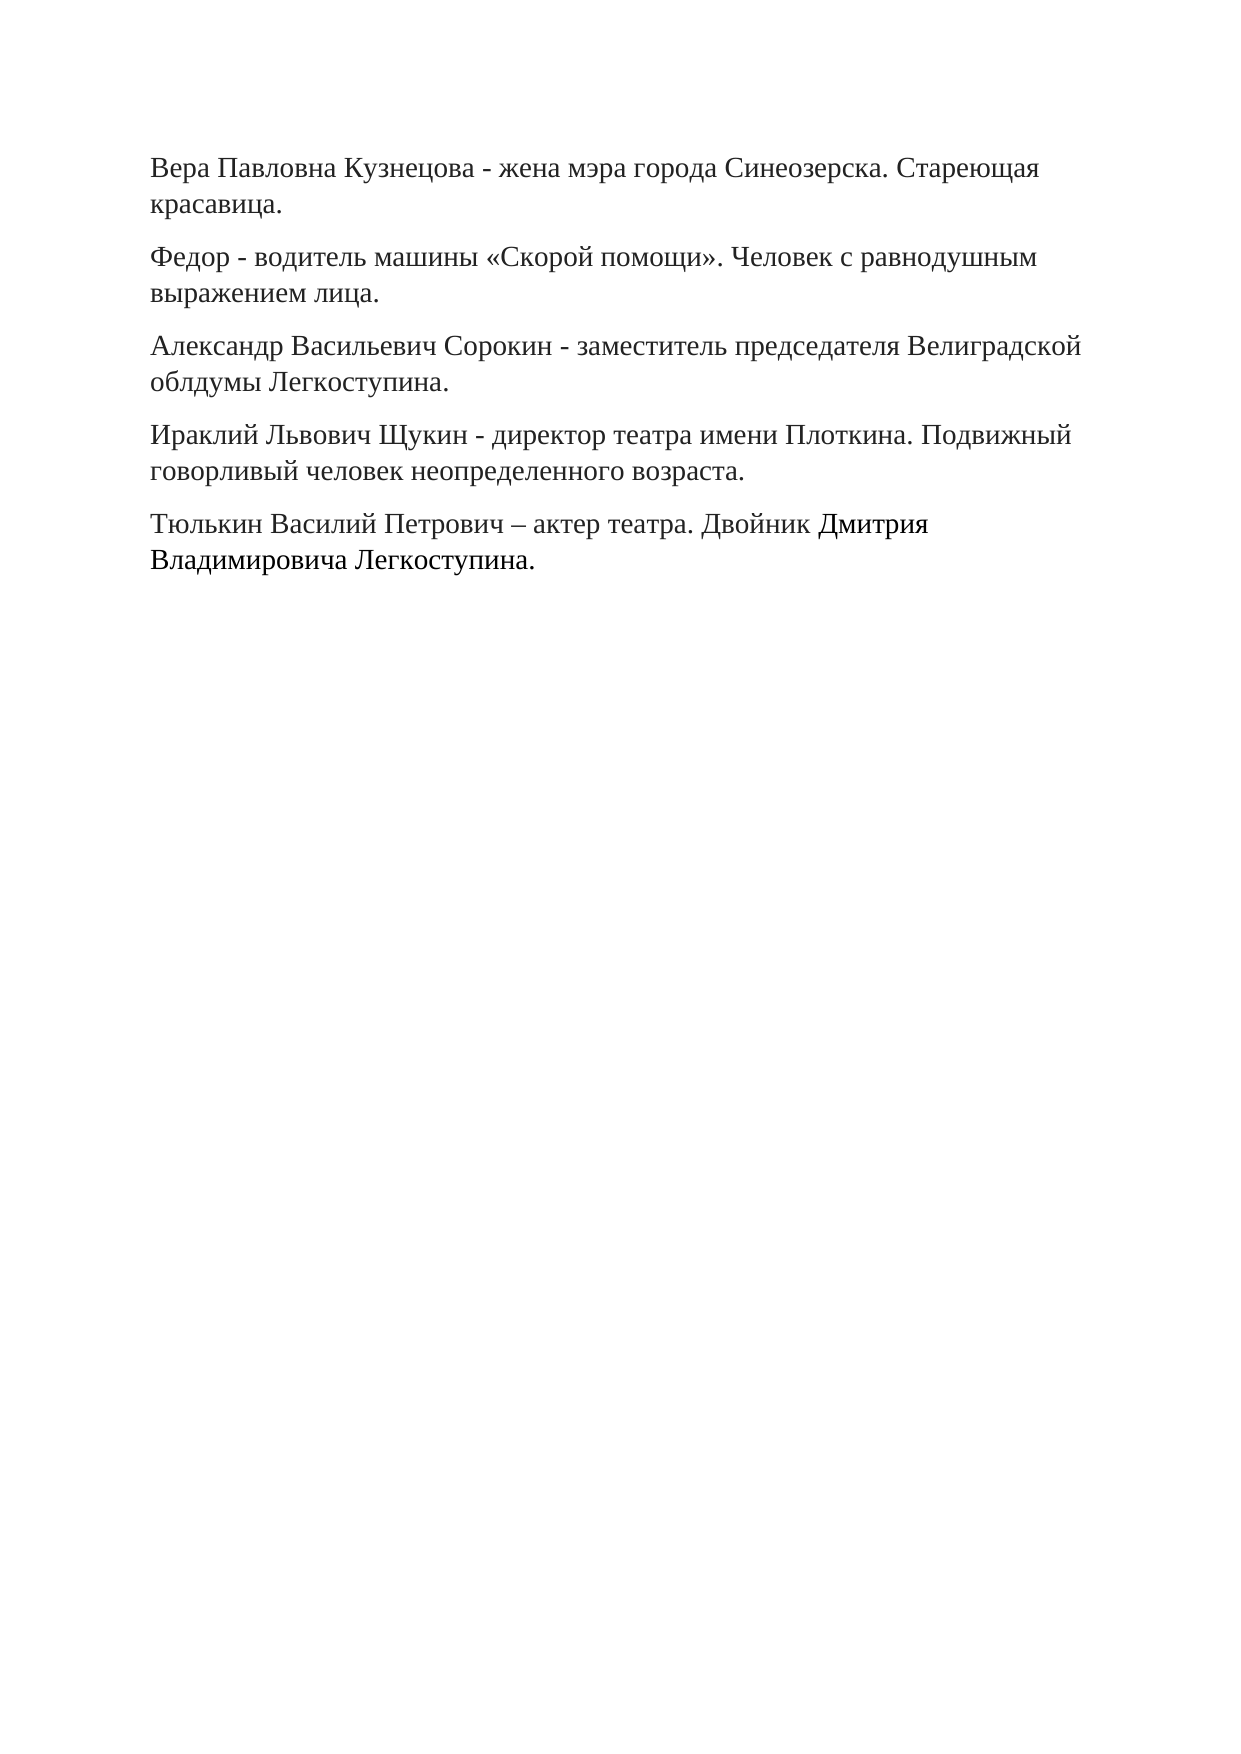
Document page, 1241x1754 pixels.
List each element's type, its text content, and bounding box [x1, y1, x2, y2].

text Вера Павловна Кузнецова - жена мэра города Синеозерска. Стареющая красавица. [150, 150, 1090, 220]
text Тюлькин Василий Петрович – актер театра. Двойник Дмитрия Владимировича Легкоступина. [150, 506, 1090, 576]
text Александр Васильевич Сорокин - заместитель председателя Велиградской облдумы Легкоступина. [150, 328, 1090, 398]
text Федор - водитель машины «Скорой помощи». Человек с равнодушным выражением лица. [150, 239, 1090, 309]
text Ираклий Львович Щукин - директор театра имени Плоткина. Подвижный говорливый человек неопределенного возраста. [150, 417, 1090, 487]
